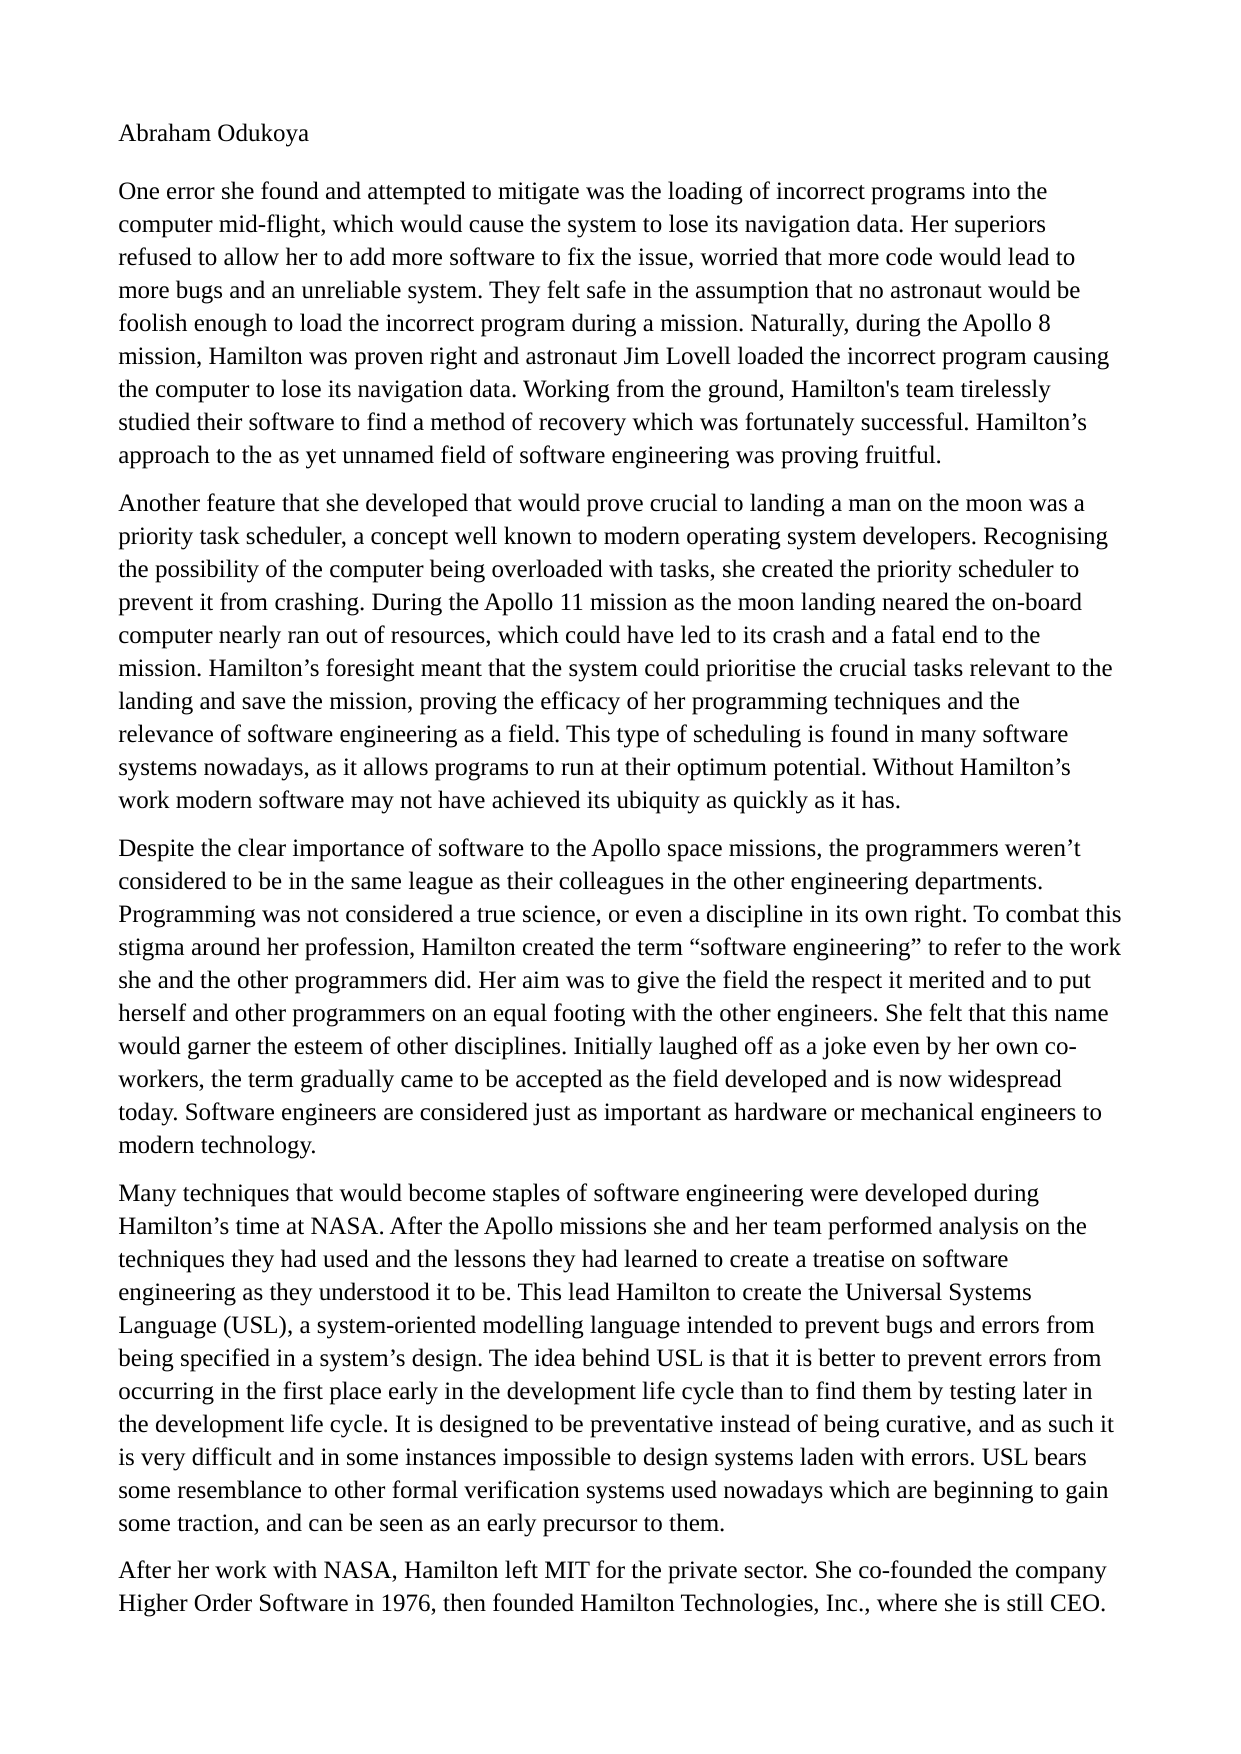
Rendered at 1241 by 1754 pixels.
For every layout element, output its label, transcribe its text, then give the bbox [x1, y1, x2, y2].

text Another feature that she developed that would prove crucial to landing a man on the moon was a priority task scheduler, a concept well known to modern operating system developers. Recognising the possibility of the computer being overloaded with tasks, she created the priority scheduler to prevent it from crashing. During the Apollo 11 mission as the moon landing neared the on-board computer nearly ran out of resources, which could have led to its crash and a fatal end to the mission. Hamilton’s foresight meant that the system could prioritise the crucial tasks relevant to the landing and save the mission, proving the efficacy of her programming techniques and the relevance of software engineering as a field. This type of scheduling is found in many software systems nowadays, as it allows programs to run at their optimum potential. Without Hamilton’s work modern software may not have achieved its ubiquity as quickly as it has. [118, 488, 1122, 814]
text After her work with NASA, Hamilton left MIT for the private sector. She co-founded the company Higher Order Software in 1976, then founded Hamilton Technologies, Inc., where she is still CEO. [118, 1556, 1122, 1617]
text One error she found and attempted to mitigate was the loading of incorrect programs into the computer mid-flight, which would cause the system to lose its navigation data. Her superiors refused to allow her to add more software to fix the issue, worried that more code would lead to more bugs and an unreliable system. They felt safe in the assumption that no astronaut would be foolish enough to load the incorrect program during a mission. Naturally, during the Apollo 8 mission, Hamilton was proven right and astronaut Jim Lovell loaded the incorrect program causing the computer to lose its navigation data. Working from the ground, Hamilton's team tirelessly studied their software to find a method of recovery which was fortunately successful. Hamilton’s approach to the as yet unnamed field of software engineering was proving fruitful. [118, 176, 1122, 469]
text Despite the clear importance of software to the Apollo space missions, the programmers weren’t considered to be in the same league as their colleagues in the other engineering departments. Programming was not considered a true science, or even a discipline in its own right. To combat this stigma around her profession, Hamilton created the term “software engineering” to refer to the work she and the other programmers did. Her aim was to give the field the respect it merited and to put herself and other programmers on an equal footing with the other engineers. She felt that this name would garner the esteem of other disciplines. Initially laughed off as a joke even by her own co- workers, the term gradually came to be accepted as the field developed and is now widespread today. Software engineers are considered just as important as hardware or mechanical engineers to modern technology. [118, 833, 1122, 1159]
text Many techniques that would become staples of software engineering were developed during Hamilton’s time at NASA. After the Apollo missions she and her team performed analysis on the techniques they had used and the lessons they had learned to create a treatise on software engineering as they understood it to be. This lead Hamilton to create the Universal Systems Language (USL), a system-oriented modelling language intended to prevent bugs and errors from being specified in a system’s design. The idea behind USL is that it is better to prevent errors from occurring in the first place early in the development life cycle than to find them by testing later in the development life cycle. It is designed to be preventative instead of being curative, and as such it is very difficult and in some instances impossible to design systems laden with errors. USL bears some resemblance to other formal verification systems used nowadays which are beginning to gain some traction, and can be seen as an early precursor to them. [118, 1178, 1122, 1537]
